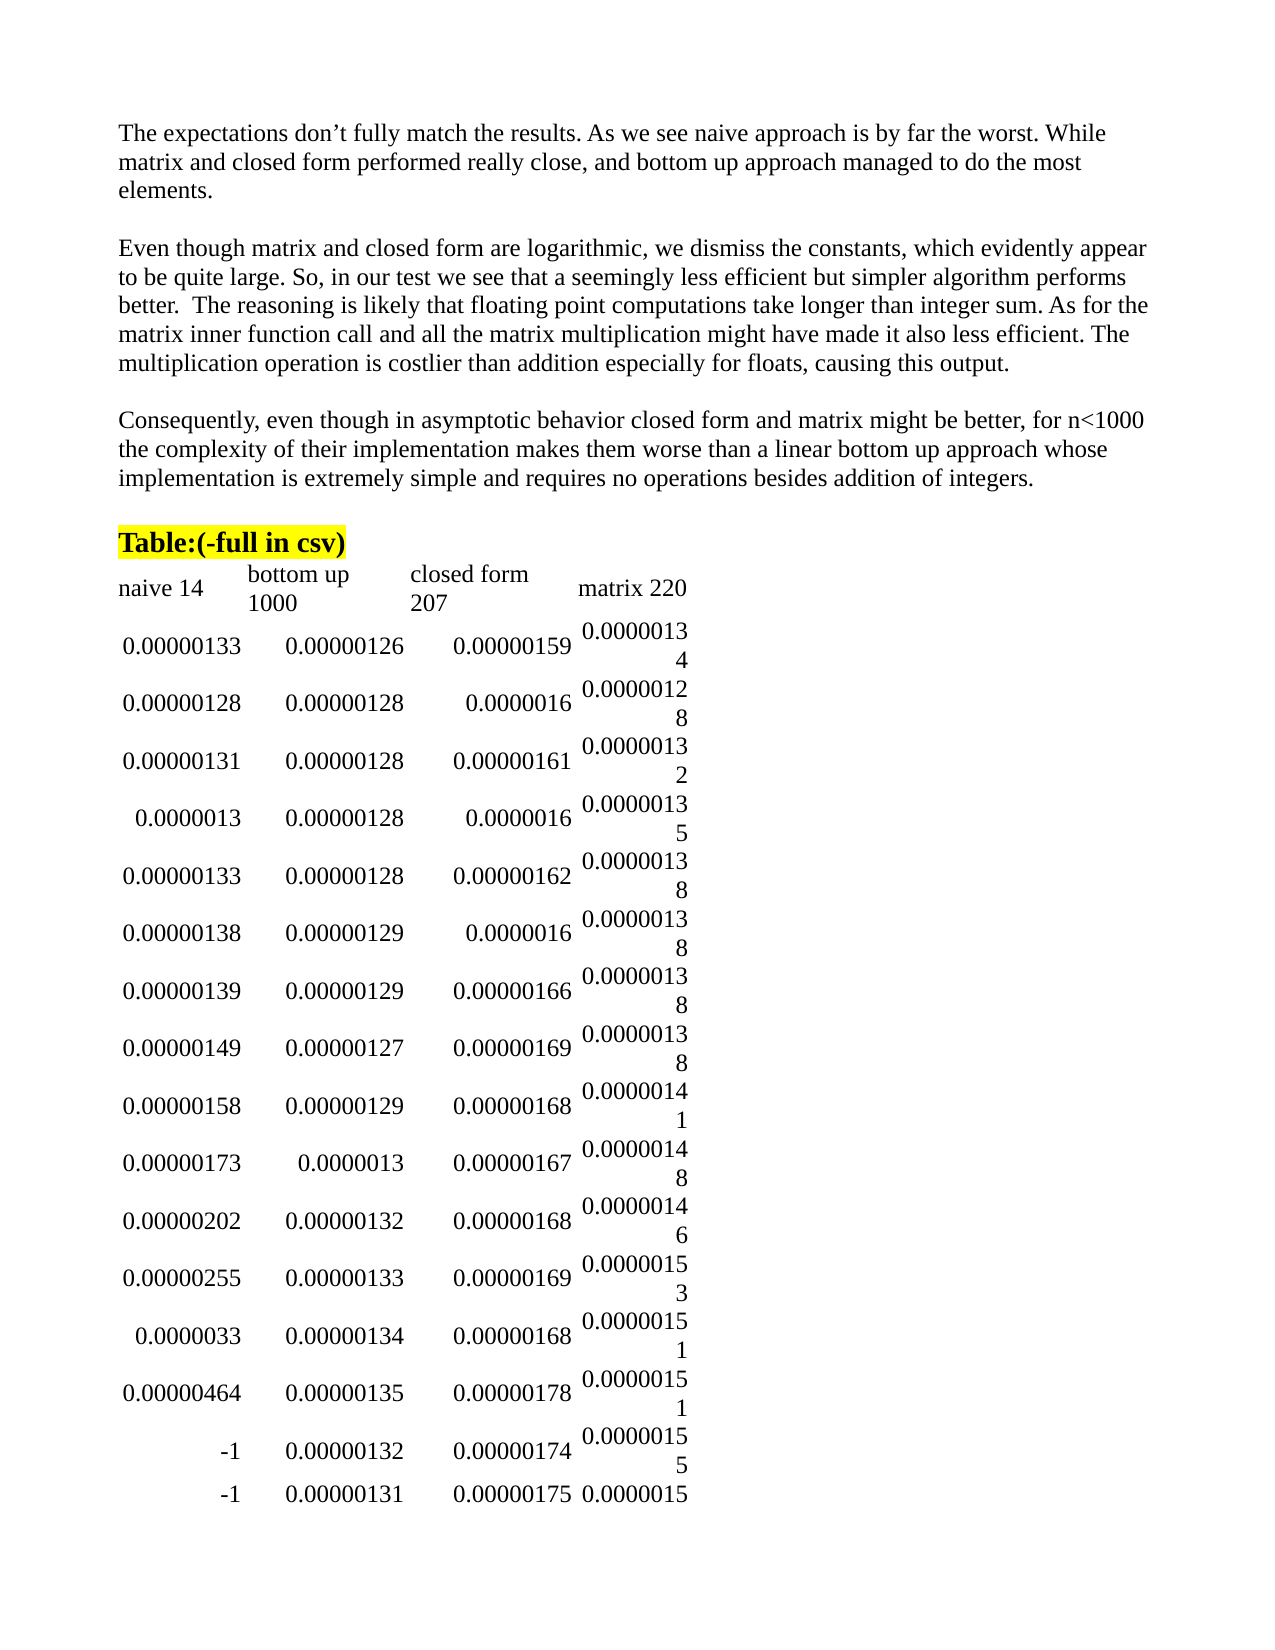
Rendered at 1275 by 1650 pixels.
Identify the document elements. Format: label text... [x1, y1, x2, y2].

table_cell 0.00000178 [407, 1364, 575, 1421]
table_cell 0.00000128 [575, 674, 691, 731]
table_cell 0.00000138 [575, 961, 691, 1019]
table_cell 0.00000153 [575, 1249, 691, 1306]
table_cell 0.00000141 [575, 1076, 691, 1134]
table_cell 0.00000146 [575, 1191, 691, 1249]
table_cell 0.00000128 [244, 789, 407, 846]
table_cell 0.00000138 [575, 904, 691, 961]
table_cell 0.00000151 [575, 1306, 691, 1364]
table_cell 0.00000138 [115, 904, 244, 961]
table_cell 0.00000174 [407, 1421, 575, 1479]
table_cell 0.00000133 [244, 1249, 407, 1306]
table_cell 0.0000033 [115, 1306, 244, 1364]
table_cell 0.00000135 [575, 789, 691, 846]
table_cell 0.0000016 [407, 674, 575, 731]
table_cell 0.00000128 [244, 731, 407, 789]
table_cell 0.00000134 [244, 1306, 407, 1364]
table_cell 0.0000016 [407, 789, 575, 846]
table_cell 0.0000013 [115, 789, 244, 846]
table_cell 0.00000202 [115, 1191, 244, 1249]
table_cell 0.0000013 [244, 1134, 407, 1191]
table_cell 0.00000148 [575, 1134, 691, 1191]
table_cell 0.00000134 [575, 616, 691, 674]
text Consequently, even though in asymptotic behavior closed form and matrix might be better, for n<1000 the complexity of their implementation makes them worse than a linear bottom up approach whose implementation is extremely simple and requires no operations besides addition of integers. [118, 406, 1157, 492]
table_cell 0.00000127 [244, 1019, 407, 1076]
table_cell 0.00000132 [575, 731, 691, 789]
table_cell 0.00000132 [244, 1191, 407, 1249]
table_cell 0.00000161 [407, 731, 575, 789]
table_cell 0.00000175 [407, 1479, 575, 1508]
table_cell -1 [115, 1421, 244, 1479]
table_cell 0.00000162 [407, 846, 575, 904]
table_header matrix 220 [575, 559, 691, 616]
table_cell 0.00000129 [244, 904, 407, 961]
table_cell 0.00000155 [575, 1421, 691, 1479]
table_cell 0.00000128 [115, 674, 244, 731]
table_cell 0.0000016 [407, 904, 575, 961]
table_cell 0.00000133 [115, 846, 244, 904]
table_cell 0.00000169 [407, 1019, 575, 1076]
table_cell 0.00000173 [115, 1134, 244, 1191]
table_cell 0.00000169 [407, 1249, 575, 1306]
table_cell 0.00000138 [575, 1019, 691, 1076]
table_cell 0.00000128 [244, 846, 407, 904]
table_cell 0.00000129 [244, 1076, 407, 1134]
table_cell 0.00000167 [407, 1134, 575, 1191]
table_cell 0.00000168 [407, 1191, 575, 1249]
table_cell 0.00000159 [407, 616, 575, 674]
table_cell 0.00000126 [244, 616, 407, 674]
table_cell 0.00000138 [575, 846, 691, 904]
table_cell 0.00000158 [115, 1076, 244, 1134]
table_header naive 14 [115, 559, 244, 616]
text Even though matrix and closed form are logarithmic, we dismiss the constants, which evidently appear to be quite large. So, in our test we see that a seemingly less efficient but simpler algorithm performs better. The reasoning is likely that floating point computations take longer than integer sum. As for the matrix inner function call and all the matrix multiplication might have made it also less efficient. The multiplication operation is costlier than addition especially for floats, causing this output. [118, 233, 1157, 377]
table_header closed form 207 [407, 559, 575, 616]
table_cell 0.00000129 [244, 961, 407, 1019]
table_cell 0.00000168 [407, 1076, 575, 1134]
table_cell 0.00000149 [115, 1019, 244, 1076]
table_cell 0.00000166 [407, 961, 575, 1019]
table_cell 0.00000168 [407, 1306, 575, 1364]
table_cell 0.00000135 [244, 1364, 407, 1421]
text Table:(-full in csv) [118, 525, 1157, 559]
table_cell 0.00000464 [115, 1364, 244, 1421]
table_cell 0.00000128 [244, 674, 407, 731]
table_cell 0.00000255 [115, 1249, 244, 1306]
table_cell 0.00000132 [244, 1421, 407, 1479]
table_cell 0.00000139 [115, 961, 244, 1019]
table_cell -1 [115, 1479, 244, 1508]
table_cell 0.00000133 [115, 616, 244, 674]
table_header bottom up 1000 [244, 559, 407, 616]
table_cell 0.00000151 [575, 1364, 691, 1421]
table_cell 0.00000131 [115, 731, 244, 789]
table_cell 0.00000131 [244, 1479, 407, 1508]
text The expectations don’t fully match the results. As we see naive approach is by far the worst. While matrix and closed form performed really close, and bottom up approach managed to do the most elements. [118, 118, 1157, 204]
table_cell 0.0000015 [575, 1479, 691, 1508]
